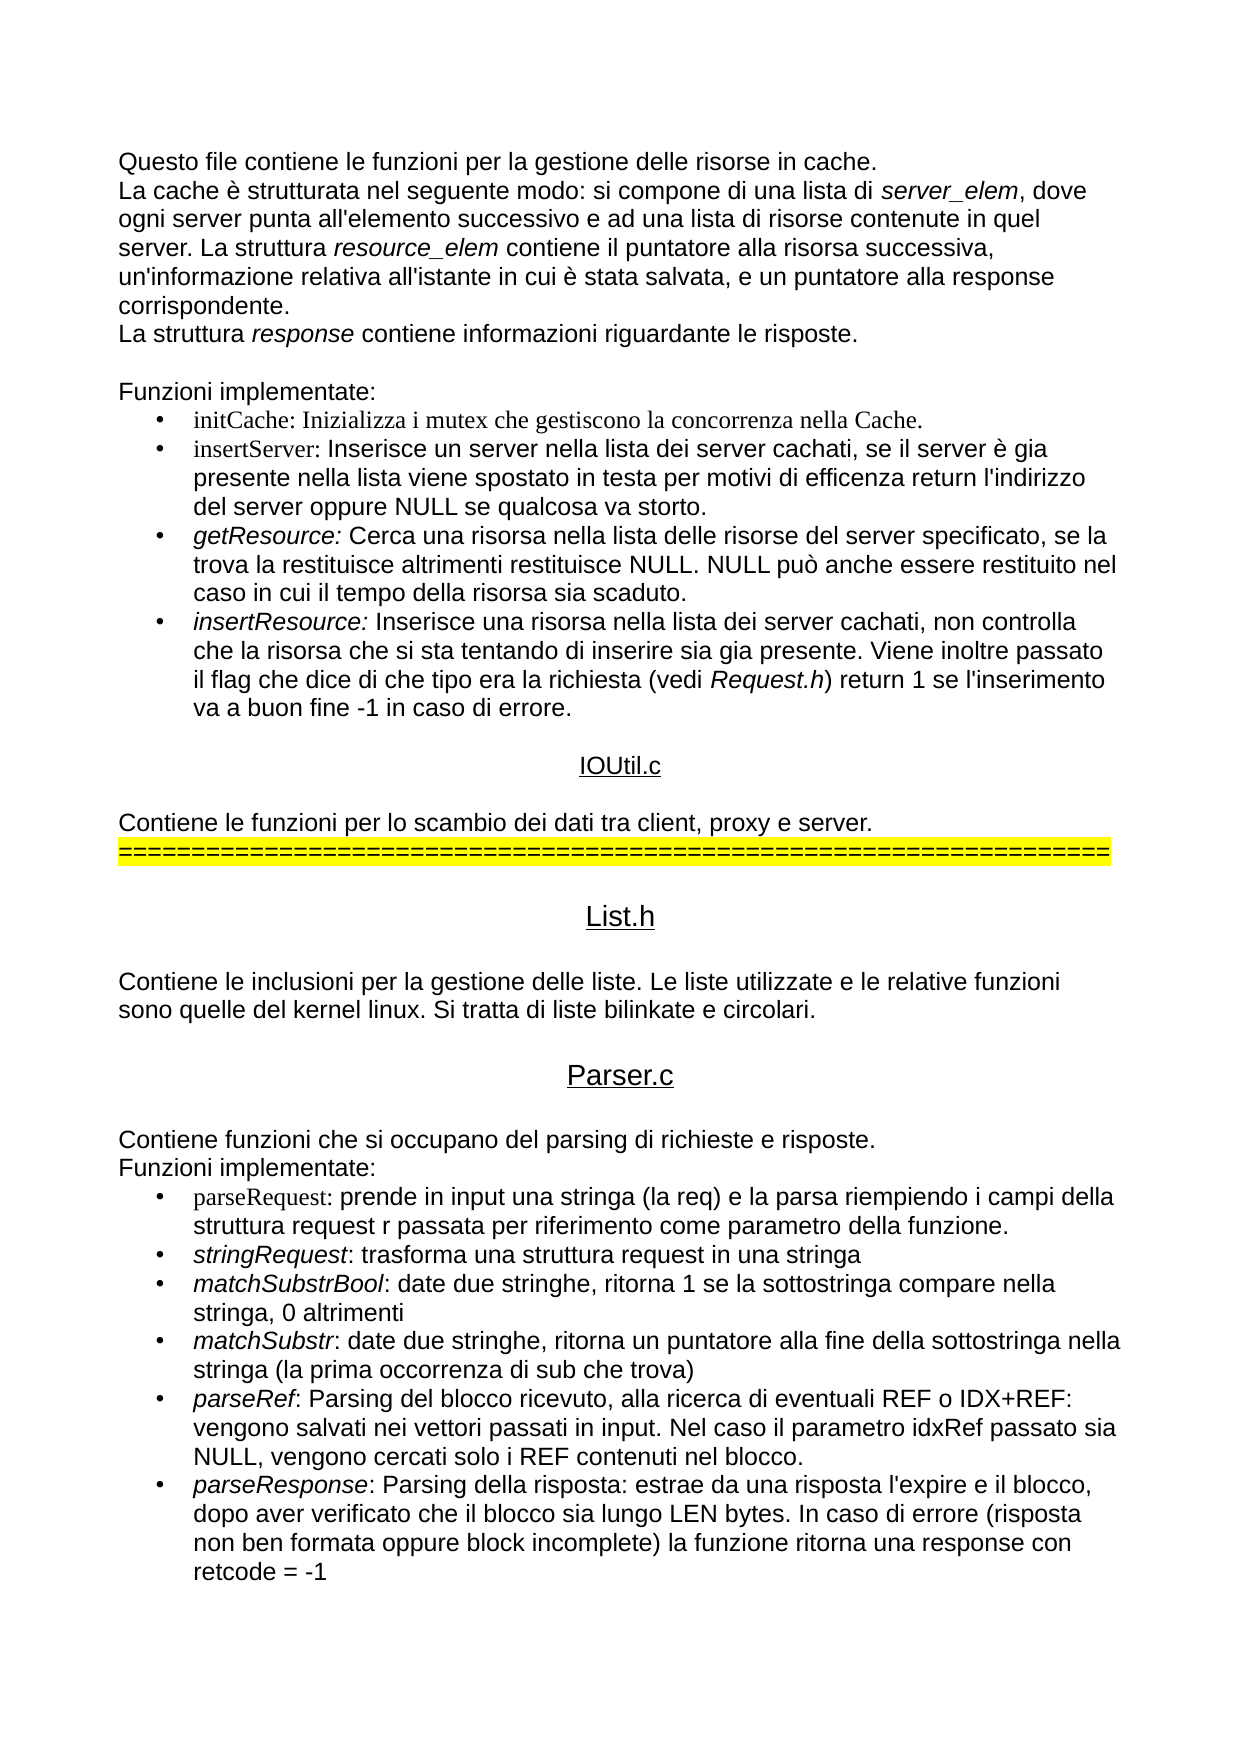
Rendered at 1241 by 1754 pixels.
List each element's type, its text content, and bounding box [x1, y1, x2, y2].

list parseRef: Parsing del blocco ricevuto, alla ricerca di eventuali REF o IDX+REF: vengono salvati nei vettori passati in input. Nel caso il parametro idxRef passato sia NULL, vengono cercati solo i REF contenuti nel blocco. [156, 1384, 1122, 1470]
list matchSubstr: date due stringhe, ritorna un puntatore alla fine della sottostringa nella stringa (la prima occorrenza di sub che trova) [156, 1326, 1122, 1384]
list initCache: Inizializza i mutex che gestiscono la concorrenza nella Cache. [156, 406, 1122, 434]
text La cache è strutturata nel seguente modo: si compone di una lista di server_elem, dove ogni server punta all'elemento successivo e ad una lista di risorse contenute in quel server. La struttura resource_elem contiene il puntatore alla risorsa successiva, un'informazione relativa all'istante in cui è stata salvata, e un puntatore alla response corrispondente. [118, 176, 1122, 319]
text Funzioni implementate: [118, 1153, 1122, 1182]
text Parser.c [118, 1058, 1122, 1091]
list stringRequest: trasforma una struttura request in una stringa [156, 1240, 1122, 1269]
text Contiene funzioni che si occupano del parsing di richieste e risposte. [118, 1125, 1122, 1153]
list getResource: Cerca una risorsa nella lista delle risorse del server specificato, se la trova la restituisce altrimenti restituisce NULL. NULL può anche essere restituito nel caso in cui il tempo della risorsa sia scaduto. [156, 521, 1122, 607]
list parseRequest: prende in input una stringa (la req) e la parsa riempiendo i campi della struttura request r passata per riferimento come parametro della funzione. [156, 1182, 1122, 1240]
list parseResponse: Parsing della risposta: estrae da una risposta l'expire e il blocco, dopo aver verificato che il blocco sia lungo LEN bytes. In caso di errore (risposta non ben formata oppure block incomplete) la funzione ritorna una response con retcode = -1 [156, 1470, 1122, 1585]
list matchSubstrBool: date due stringhe, ritorna 1 se la sottostringa compare nella stringa, 0 altrimenti [156, 1269, 1122, 1326]
text Funzioni implementate: [118, 377, 1122, 406]
text Contiene le inclusioni per la gestione delle liste. Le liste utilizzate e le relative funzioni sono quelle del kernel linux. Si tratta di liste bilinkate e circolari. [118, 967, 1122, 1024]
text Contiene le funzioni per lo scambio dei dati tra client, proxy e server. [118, 808, 1122, 837]
text Questo file contiene le funzioni per la gestione delle risorse in cache. [118, 147, 1122, 176]
text List.h [118, 899, 1122, 933]
text IOUtil.c [118, 751, 1122, 780]
list insertServer: Inserisce un server nella lista dei server cachati, se il server è gia presente nella lista viene spostato in testa per motivi di efficenza return l'indirizzo del server oppure NULL se qualcosa va storto. [156, 434, 1122, 521]
list insertResource: Inserisce una risorsa nella lista dei server cachati, non controlla che la risorsa che si sta tentando di inserire sia gia presente. Viene inoltre passato il flag che dice di che tipo era la richiesta (vedi Request.h) return 1 se l'inserimento va a buon fine -1 in caso di errore. [156, 607, 1122, 722]
text ==================================================================== [118, 837, 1122, 866]
text La struttura response contiene informazioni riguardante le risposte. [118, 319, 1122, 348]
